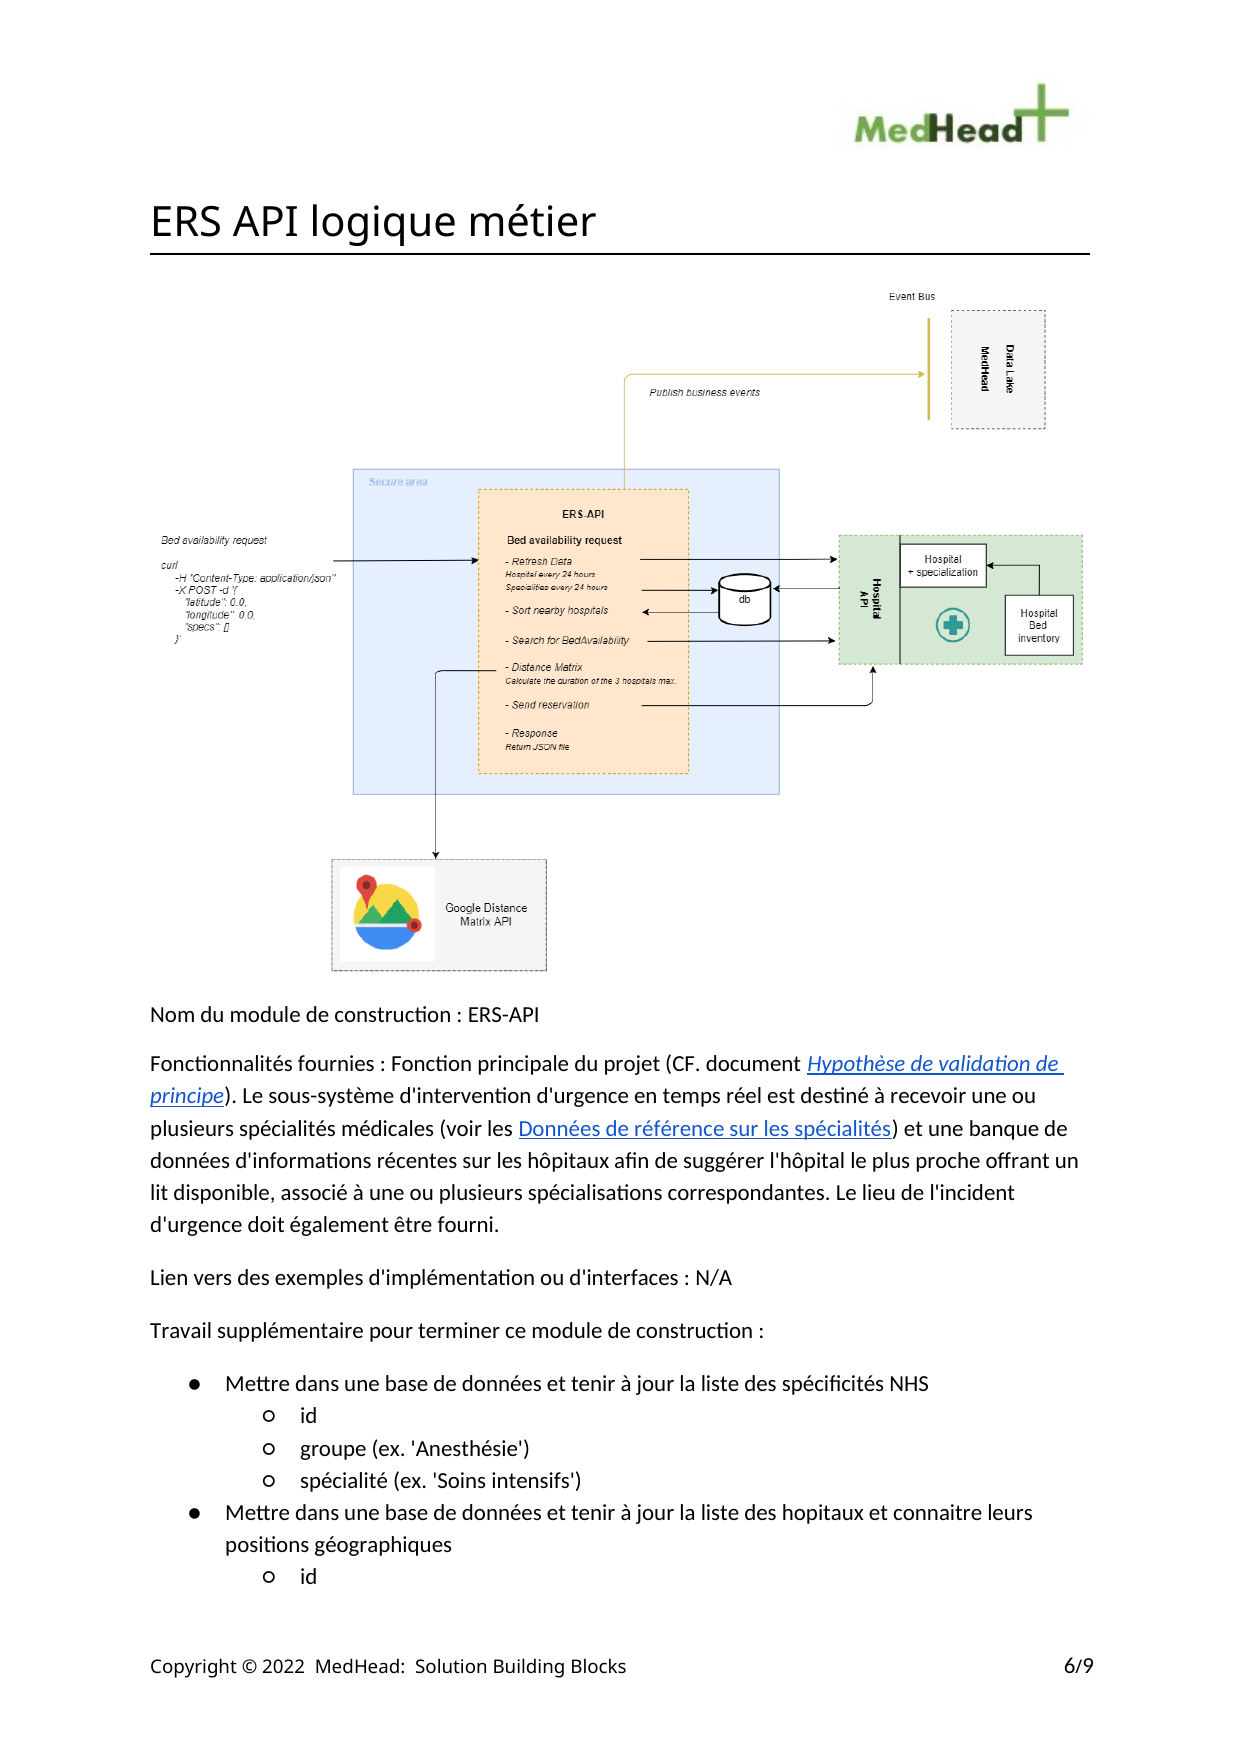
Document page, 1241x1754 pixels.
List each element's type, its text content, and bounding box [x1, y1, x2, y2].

list groupe (ex. 'Anesthésie') [262, 1434, 1090, 1462]
list id [262, 1402, 1090, 1429]
text Fonctionnalités fournies : Fonction principale du projet (CF. document Hypothèse de validation de principe). Le sous-système d'intervention d'urgence en temps réel est destiné à recevoir une ou plusieurs spécialités médicales (voir les Données de référence sur les spécialités) et une banque de données d'informations récentes sur les hôpitaux afin de suggérer l'hôpital le plus proche offrant un lit disponible, associé à une ou plusieurs spécialisations correspondantes. Le lieu de l'incident d'urgence doit également être fourni. [150, 1049, 1090, 1238]
subtitle ERS API logique métier [150, 192, 1090, 253]
list spécialité (ex. 'Soins intensifs') [262, 1466, 1090, 1494]
list id [262, 1562, 1090, 1591]
text Nom du module de construction : ERS-API [150, 1001, 1090, 1028]
text Lien vers des exemples d'implémentation ou d'interfaces : N/A [150, 1263, 1090, 1291]
list Mettre dans une base de données et tenir à jour la liste des hopitaux et connaitre leurs positions géographiques [187, 1498, 1090, 1558]
picture [150, 275, 1091, 980]
list Mettre dans une base de données et tenir à jour la liste des spécificités NHS [187, 1369, 1090, 1397]
picture [834, 75, 1091, 150]
text Travail supplémentaire pour terminer ce module de construction : [150, 1316, 1090, 1344]
